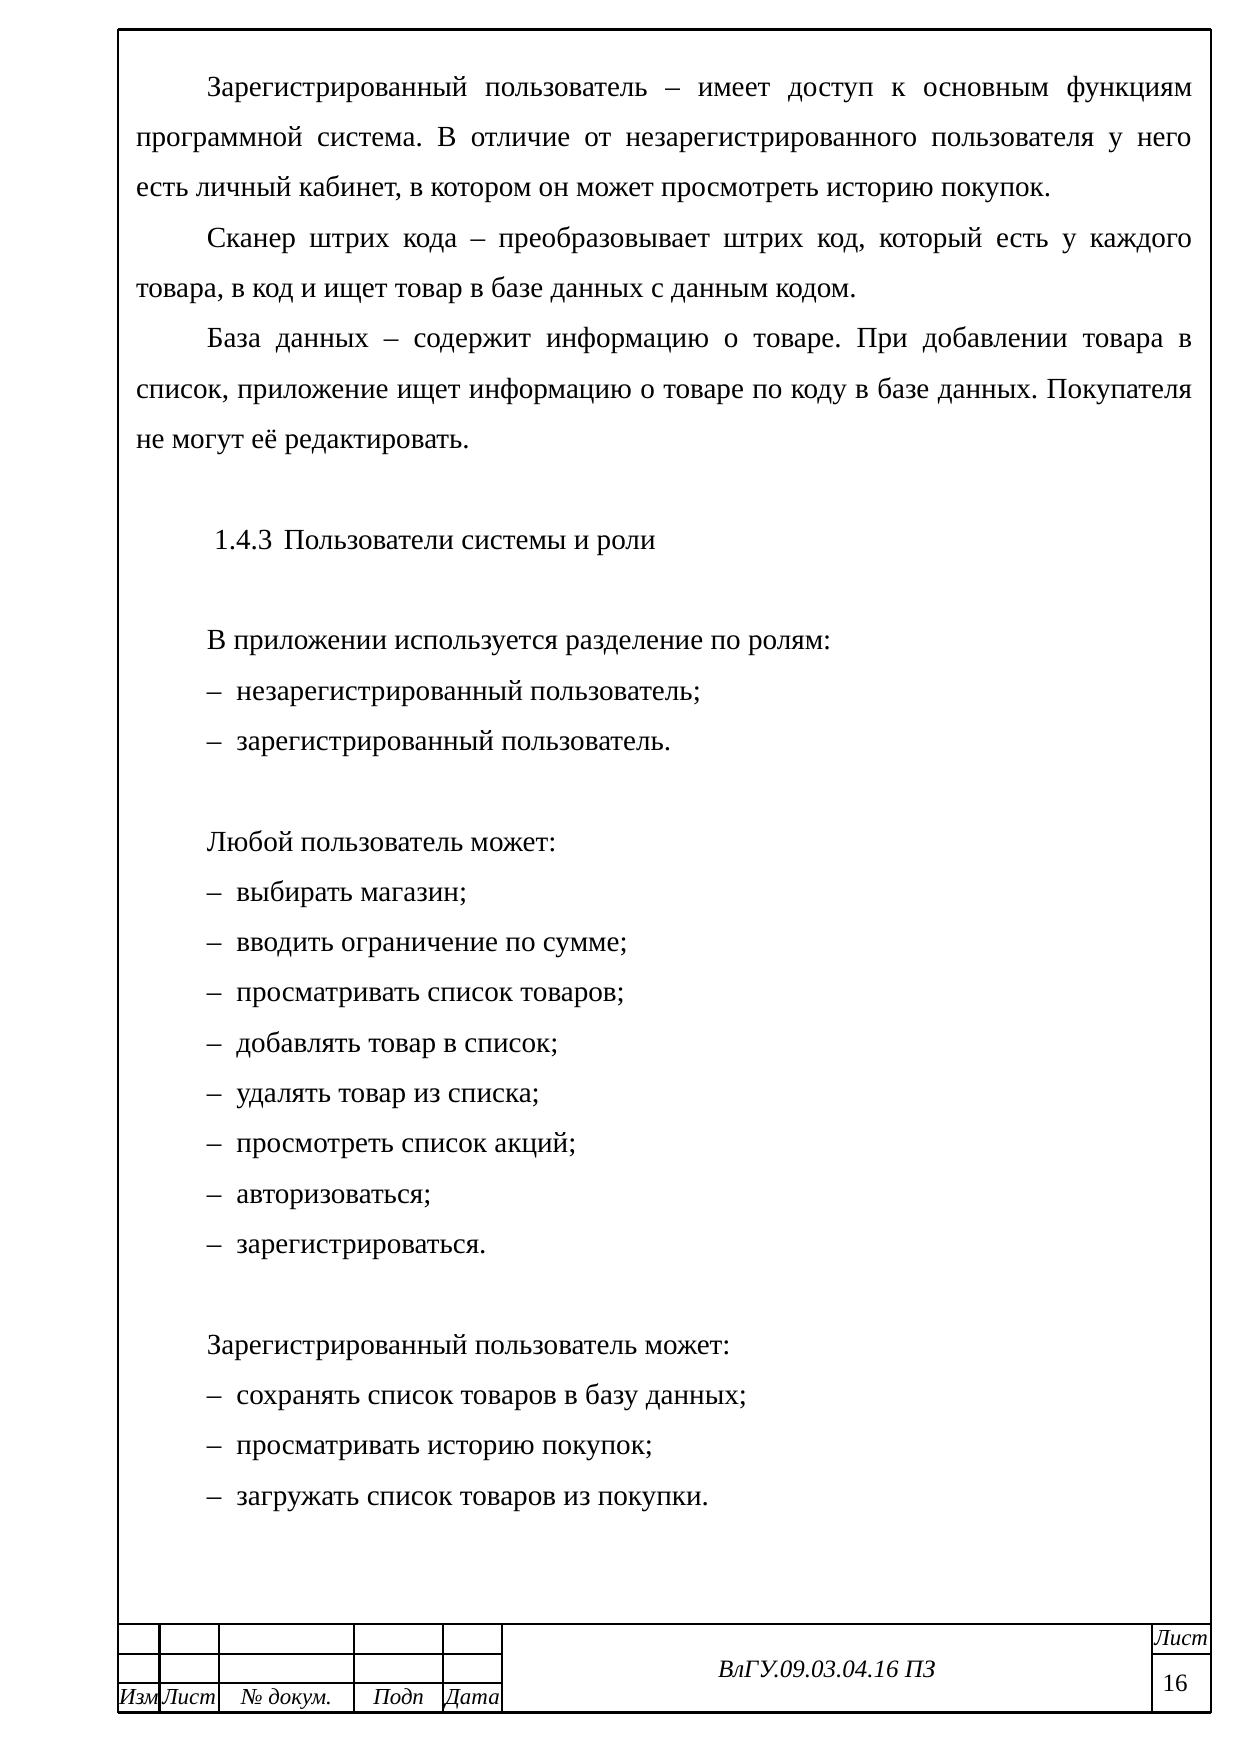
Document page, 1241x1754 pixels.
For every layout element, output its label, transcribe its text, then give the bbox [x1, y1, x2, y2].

text База данных – содержит информацию о товаре. При добавлении товара в список, приложение ищет информацию о товаре по коду в базе данных. Покупателя не могут её редактировать. [136, 321, 1193, 455]
list просмотреть список акций; [136, 1126, 1210, 1159]
list зарегистрироваться. [136, 1226, 1210, 1260]
list выбирать магазин; [136, 874, 1210, 907]
list зарегистрированный пользователь. [136, 723, 1210, 757]
text Зарегистрированный пользователь – имеет доступ к основным функциям программной система. В отличие от незарегистрированного пользователя у него есть личный кабинет, в котором он может просмотреть историю покупок. [136, 69, 1193, 203]
list просматривать историю покупок; [136, 1427, 1210, 1461]
text Сканер штрих кода – преобразовывает штрих код, который есть у каждого товара, в код и ищет товар в базе данных с данным кодом. [136, 220, 1193, 304]
text Любой пользователь может: [136, 824, 1193, 857]
list вводить ограничение по сумме; [136, 924, 1210, 958]
subtitle Пользователи системы и роли [136, 522, 1210, 555]
list сохранять список товаров в базу данных; [136, 1377, 1210, 1411]
list просматривать список товаров; [136, 974, 1210, 1008]
text Зарегистрированный пользователь может: [136, 1327, 1193, 1360]
list удалять товар из списка; [136, 1075, 1210, 1109]
list незарегистрированный пользователь; [136, 673, 1210, 706]
list загружать список товаров из покупки. [136, 1478, 1210, 1511]
list добавлять товар в список; [136, 1025, 1210, 1058]
text В приложении используется разделение по ролям: [136, 622, 1193, 656]
list авторизоваться; [136, 1176, 1210, 1209]
